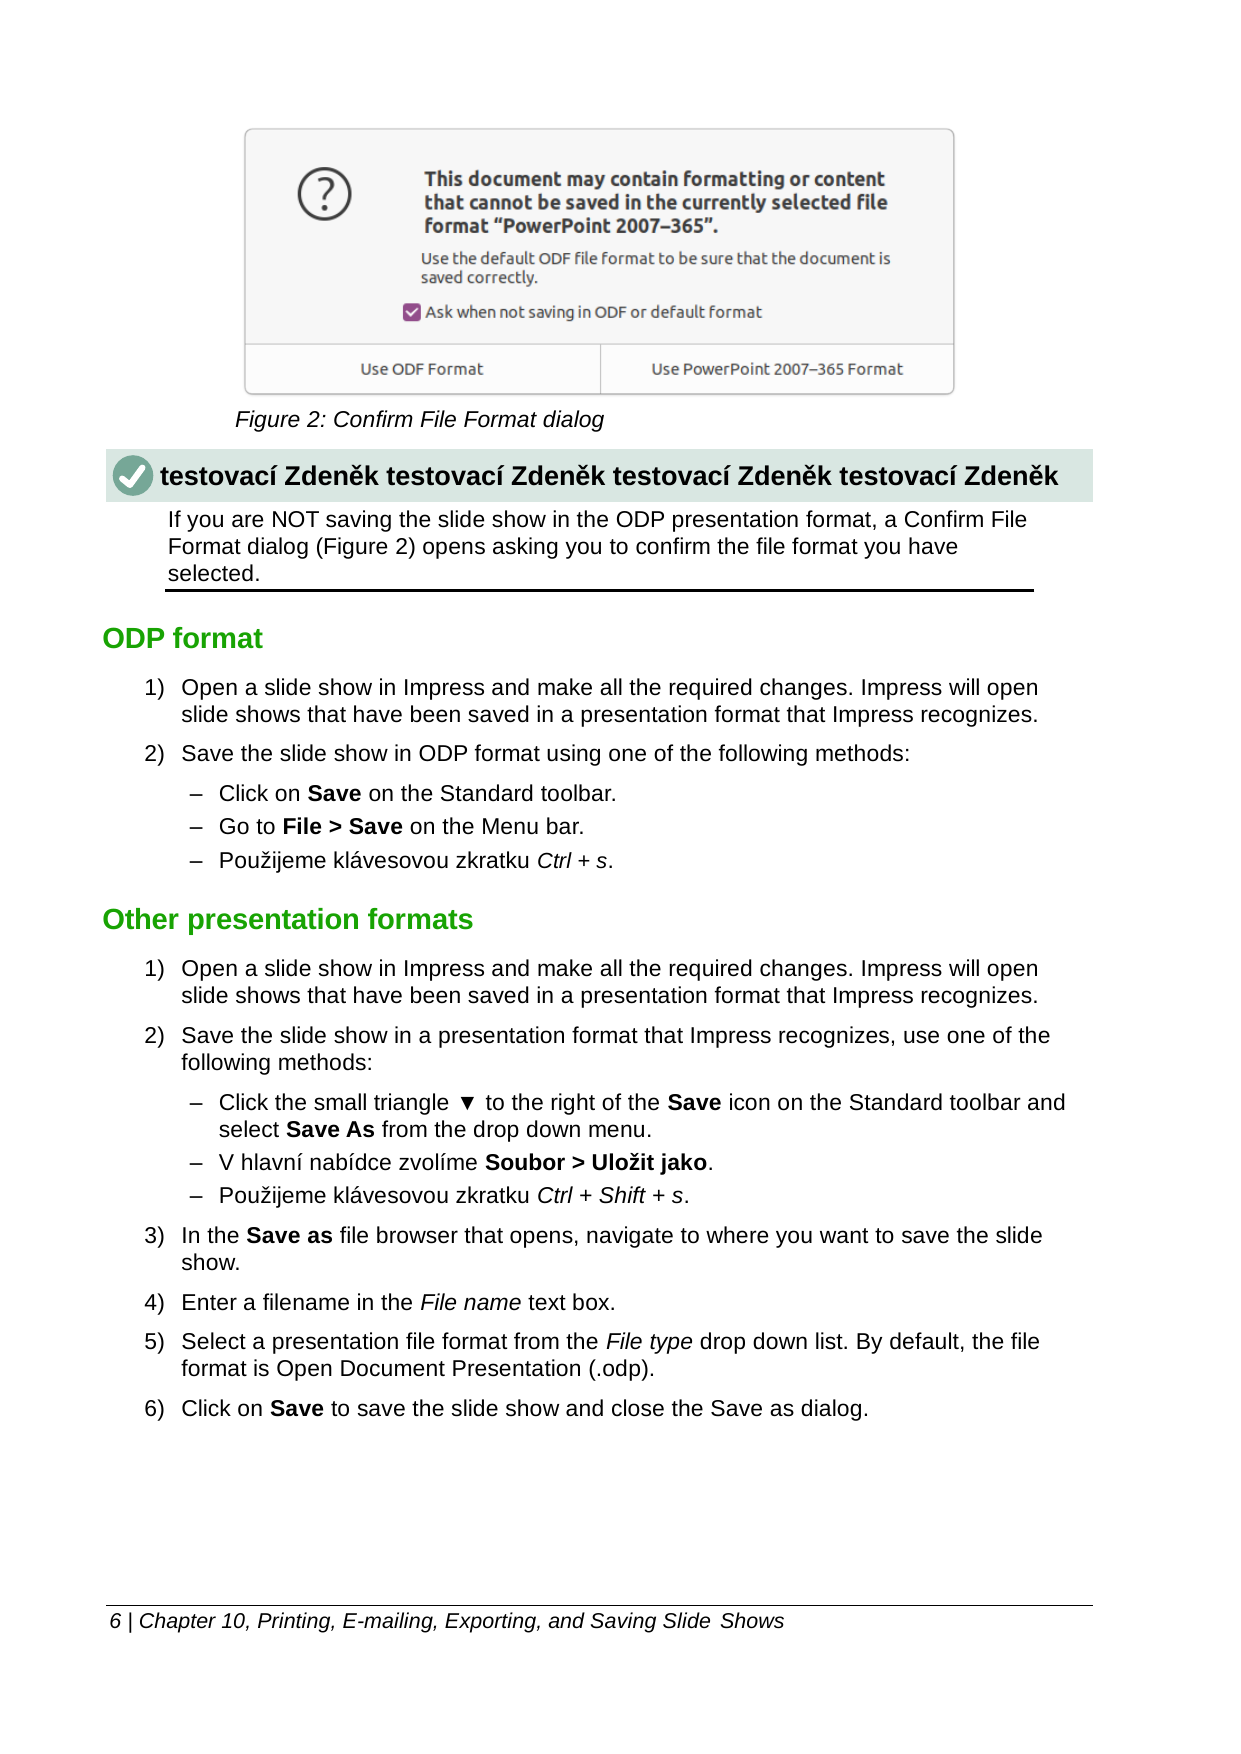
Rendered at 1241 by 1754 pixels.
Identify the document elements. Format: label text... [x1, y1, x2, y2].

list Enter a filename in the File name text box. [164, 1288, 1093, 1315]
list Go to File > Save on the Menu bar. [189, 813, 1093, 840]
list V hlavní nabídce zvolíme Soubor > Uložit jako. [189, 1148, 1093, 1175]
text If you are NOT saving the slide show in the ODP presentation format, a Confirm File Format dialog (Figure 2) opens asking you to confirm the file format you have selected. [164, 502, 1034, 592]
list In the Save as file browser that opens, navigate to where you want to save the slide show. [164, 1221, 1093, 1275]
picture [234, 118, 964, 405]
list Click on Save on the Standard toolbar. [189, 779, 1093, 806]
list Použijeme klávesovou zkratku Ctrl + Shift + s. [189, 1182, 1093, 1209]
text Figure 2: Confirm File Format dialog [235, 405, 964, 432]
list Open a slide show in Impress and make all the required changes. Impress will open slide shows that have been saved in a presentation format that Impress recognizes. [164, 673, 1093, 727]
subtitle Other presentation formats [102, 902, 1093, 936]
list Select a presentation file format from the File type drop down list. By default, the file format is Open Document Presentation (.odp). [164, 1327, 1093, 1382]
list Save the slide show in a presentation format that Impress recognizes, use one of the following methods: [164, 1021, 1093, 1075]
list Použijeme klávesovou zkratku Ctrl + s. [189, 846, 1093, 873]
list Save the slide show in ODP format using one of the following methods: [164, 740, 1093, 767]
list Click on Save to save the slide show and close the Save as dialog. [164, 1394, 1093, 1421]
subtitle ODP format [102, 621, 1093, 654]
subtitle testovací Zdeněk testovací Zdeněk testovací Zdeněk testovací Zdeněk [106, 449, 1093, 502]
list Click the small triangle ▼ to the right of the Save icon on the Standard toolbar and select Save As from the drop down menu. [189, 1088, 1093, 1142]
list Open a slide show in Impress and make all the required changes. Impress will open slide shows that have been saved in a presentation format that Impress recognizes. [164, 954, 1093, 1009]
